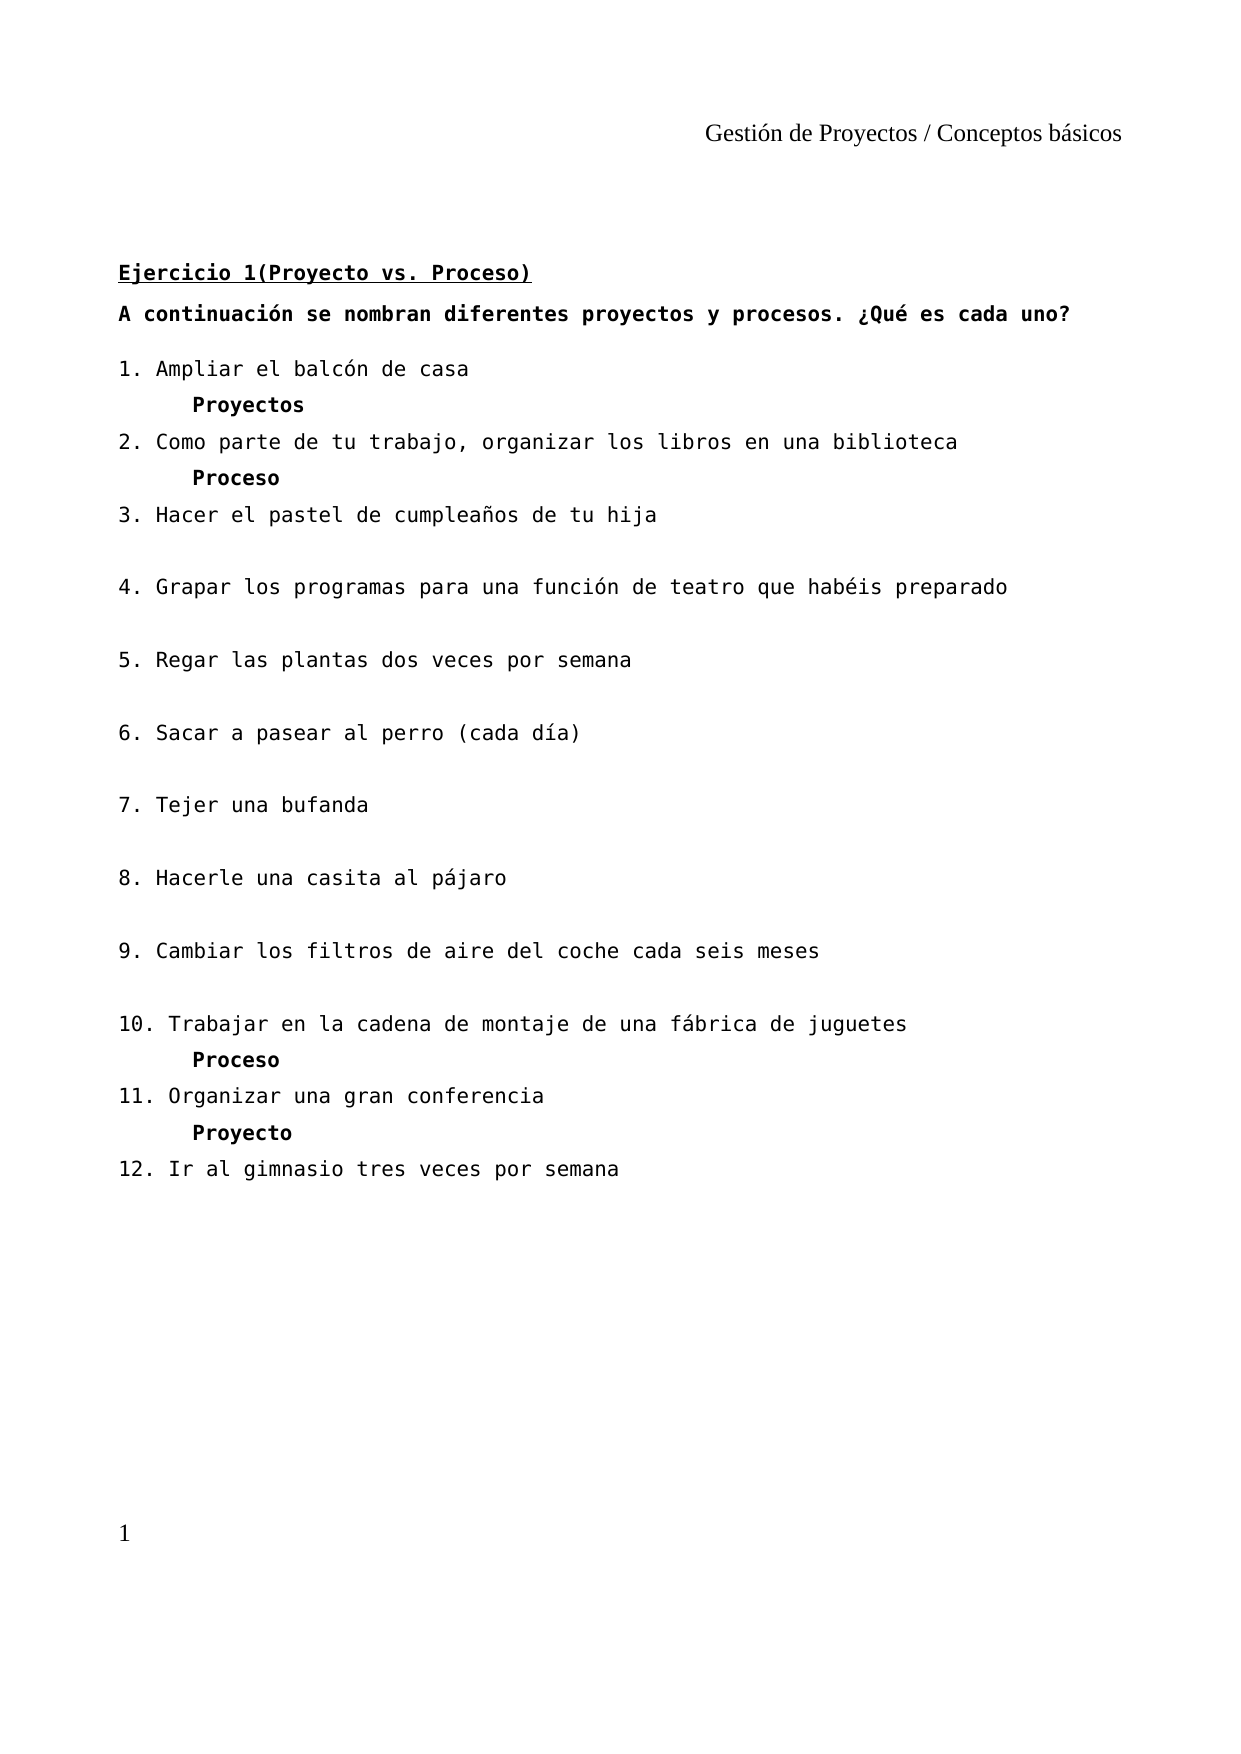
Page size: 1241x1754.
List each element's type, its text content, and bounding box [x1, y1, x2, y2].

text Proyecto [118, 1121, 1122, 1145]
text 7. Tejer una bufanda [118, 793, 1122, 818]
text Proceso [118, 466, 1122, 491]
text 8. Hacerle una casita al pájaro [118, 866, 1122, 890]
subtitle Ejercicio 1(Proyecto vs. Proceso) [118, 261, 1122, 286]
text 4. Grapar los programas para una función de teatro que habéis preparado [118, 575, 1122, 599]
text 2. Como parte de tu trabajo, organizar los libros en una biblioteca [118, 430, 1122, 454]
text 12. Ir al gimnasio tres veces por semana [118, 1157, 1122, 1181]
text 5. Regar las plantas dos veces por semana [118, 648, 1122, 672]
text 3. Hacer el pastel de cumpleaños de tu hija [118, 503, 1122, 527]
text 11. Organizar una gran conferencia [118, 1084, 1122, 1108]
text Proyectos [118, 393, 1122, 418]
text 9. Cambiar los filtros de aire del coche cada seis meses [118, 939, 1122, 963]
text 1. Ampliar el balcón de casa [118, 357, 1122, 381]
text 6. Sacar a pasear al perro (cada día) [118, 721, 1122, 745]
text A continuación se nombran diferentes proyectos y procesos. ¿Qué es cada uno? [118, 302, 1122, 326]
text 10. Trabajar en la cadena de montaje de una fábrica de juguetes [118, 1012, 1122, 1036]
text Proceso [118, 1048, 1122, 1072]
